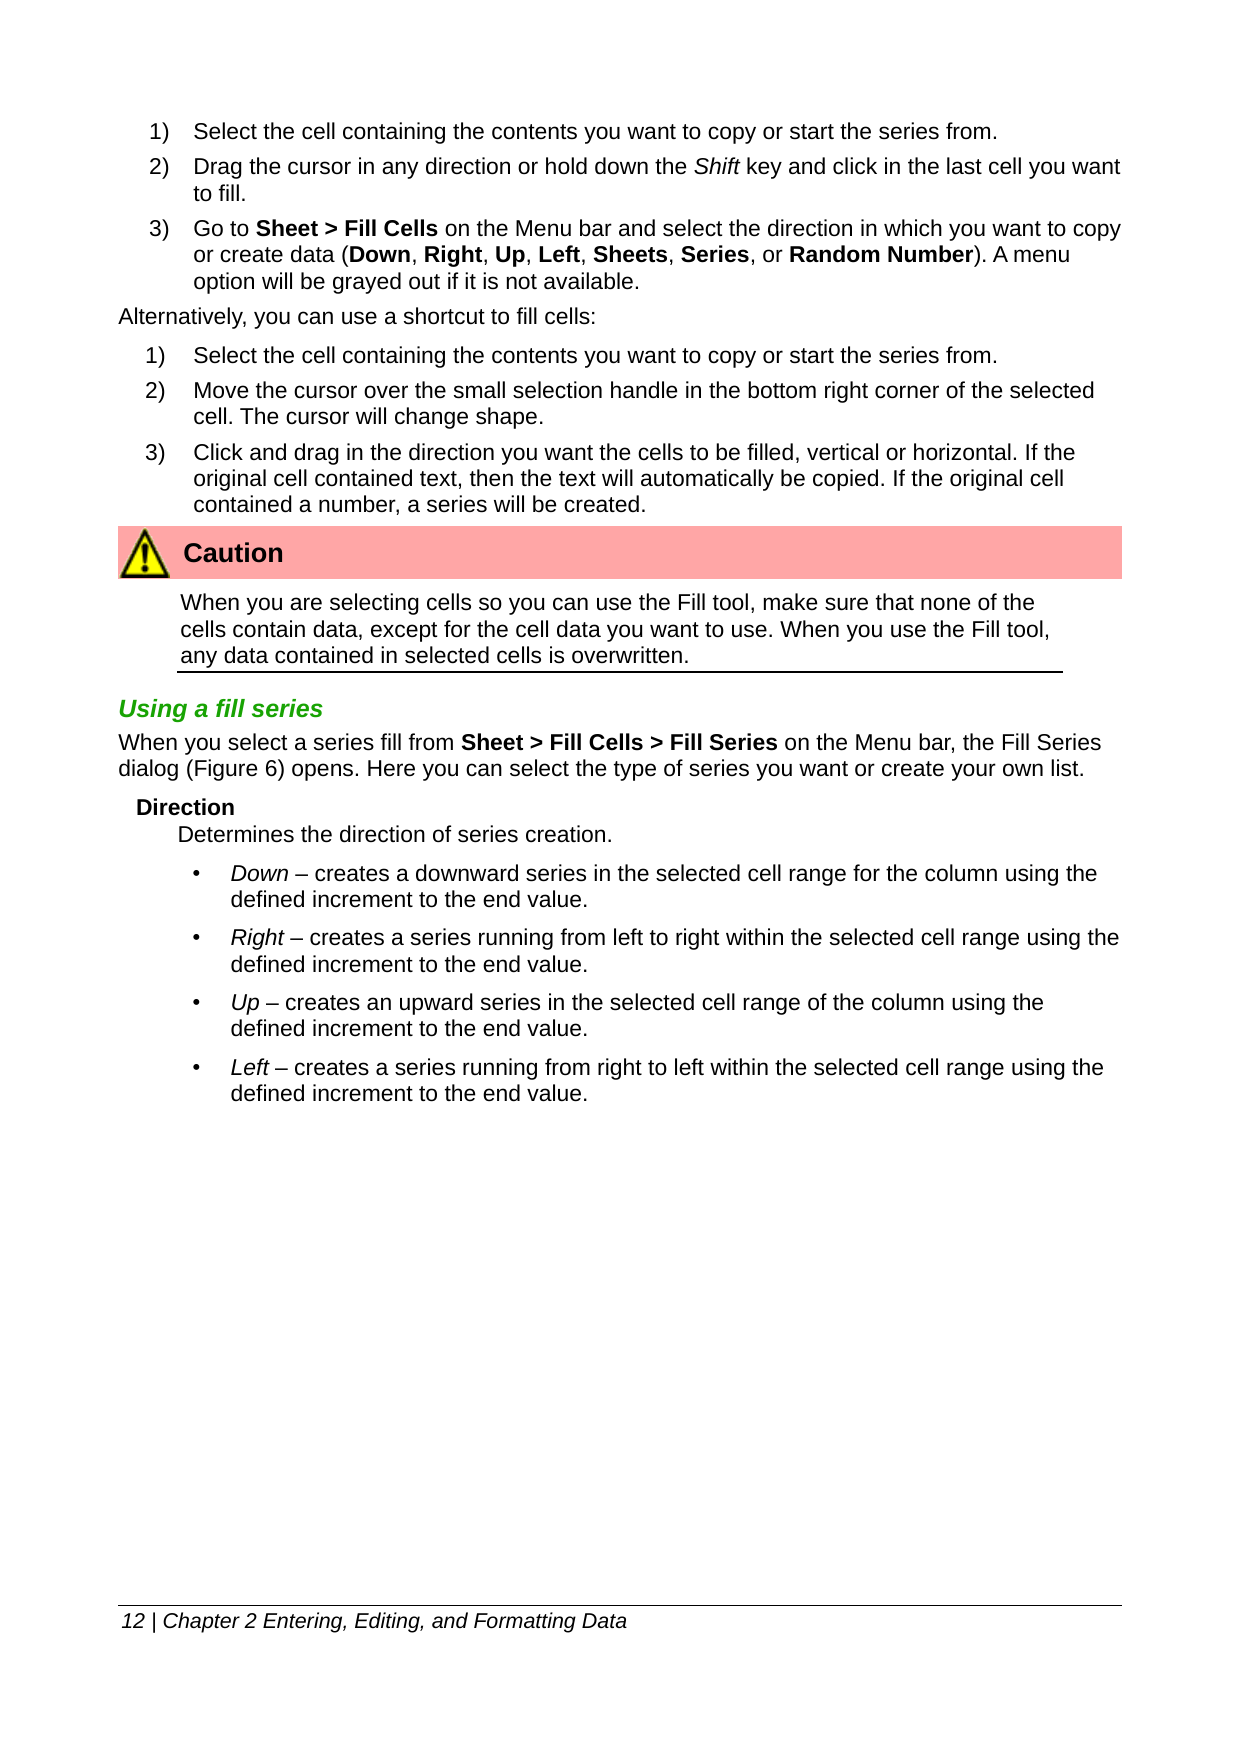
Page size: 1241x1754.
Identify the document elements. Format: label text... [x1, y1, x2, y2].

list Select the cell containing the contents you want to copy or start the series from. [169, 118, 1122, 144]
text Direction [136, 794, 1122, 821]
list Select the cell containing the contents you want to copy or start the series from. [165, 342, 1122, 368]
text When you are selecting cells so you can use the Fill tool, make sure that none of the cells contain data, except for the cell data you want to use. When you use the Fill tool, any data contained in selected cells is overwritten. [177, 586, 1063, 671]
list Drag the cursor in any direction or hold down the Shift key and click in the last cell you want to fill. [169, 153, 1122, 206]
list Move the cursor over the small selection handle in the bottom right corner of the selected cell. The cursor will change shape. [165, 377, 1122, 429]
list Right – creates a series running from left to right within the selected cell range using the defined increment to the end value. [192, 924, 1122, 977]
subtitle Using a fill series [118, 694, 1122, 723]
list Up – creates an upward series in the selected cell range of the column using the defined increment to the end value. [192, 989, 1122, 1042]
text Determines the direction of series creation. [177, 821, 1122, 847]
list Down – creates a downward series in the selected cell range for the column using the defined increment to the end value. [192, 859, 1122, 912]
list Left – creates a series running from right to left within the selected cell range using the defined increment to the end value. [192, 1053, 1122, 1106]
text Alternatively, you can use a shortcut to fill cells: [118, 303, 1122, 329]
text When you select a series fill from Sheet > Fill Cells > Fill Series on the Menu bar, the Fill Series dialog (Figure 6) opens. Here you can select the type of series you want or create your own list. [118, 729, 1122, 782]
subtitle Caution [118, 526, 1122, 579]
picture [119, 527, 170, 578]
list Click and drag in the direction you want the cells to be filled, vertical or horizontal. If the original cell contained text, then the text will automatically be copied. If the original cell contained a number, a series will be created. [165, 438, 1122, 517]
list Go to Sheet > Fill Cells on the Menu bar and select the direction in which you want to copy or create data (Down, Right, Up, Left, Sheets, Series, or Random Number). A menu option will be grayed out if it is not available. [169, 215, 1122, 294]
